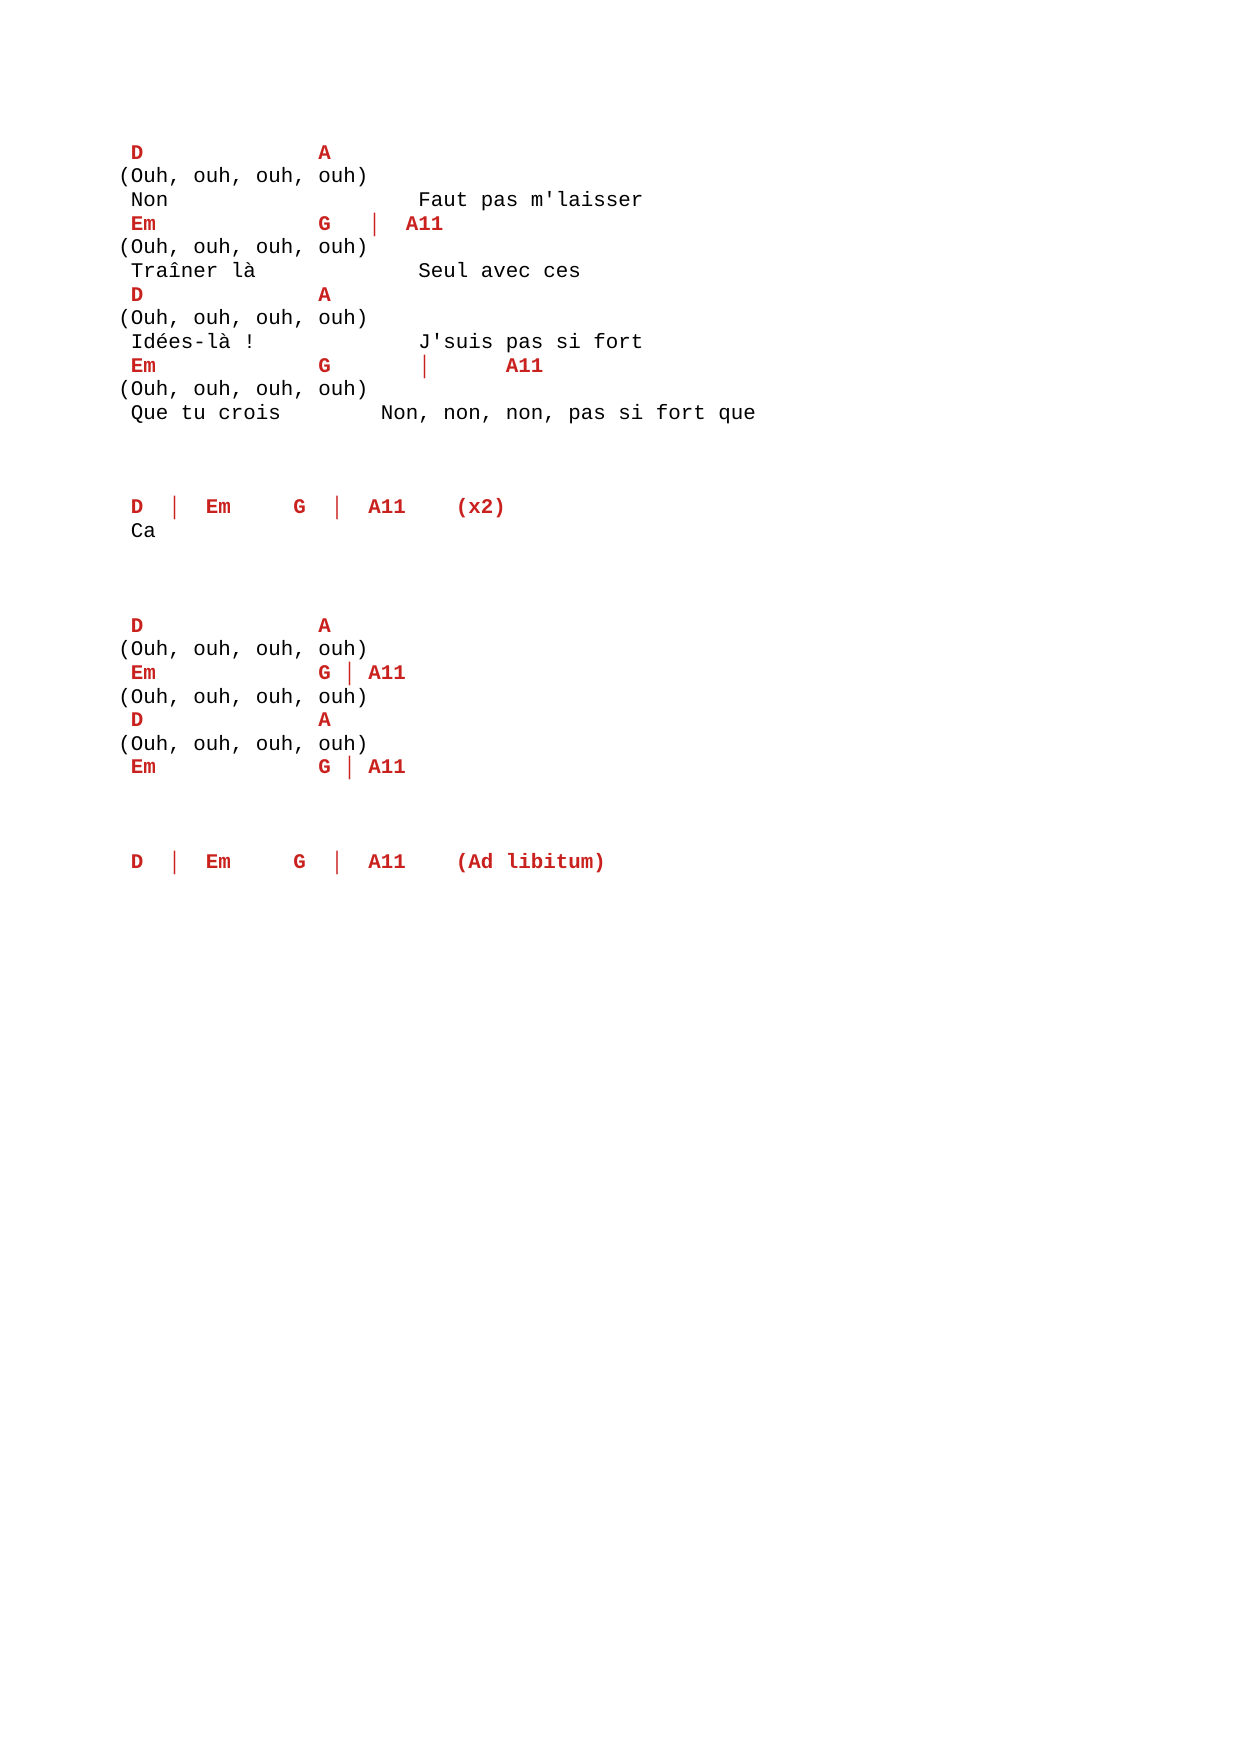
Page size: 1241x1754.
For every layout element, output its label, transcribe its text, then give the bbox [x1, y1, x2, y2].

text (Ouh, ouh, ouh, ouh) [118, 378, 1122, 402]
text Traîner là Seul avec ces [118, 260, 1122, 284]
text Em G │ A11 [118, 354, 1122, 378]
text D │ Em G │ A11 (x2) [118, 496, 1122, 520]
text D A [118, 142, 1122, 165]
text Que tu crois Non, non, non, pas si fort que [118, 402, 1122, 426]
text Em G │ A11 [118, 662, 1122, 686]
text D │ Em G │ A11 (Ad libitum) [118, 851, 1122, 875]
text (Ouh, ouh, ouh, ouh) [118, 307, 1122, 331]
text (Ouh, ouh, ouh, ouh) [118, 733, 1122, 757]
text Non Faut pas m'laisser [118, 189, 1122, 213]
text (Ouh, ouh, ouh, ouh) [118, 165, 1122, 189]
text (Ouh, ouh, ouh, ouh) [118, 236, 1122, 260]
text D A [118, 709, 1122, 733]
text D A [118, 284, 1122, 307]
text D A [118, 615, 1122, 638]
text Em G │ A11 [375, 213, 1122, 236]
text (Ouh, ouh, ouh, ouh) [118, 638, 1122, 662]
text Ca [118, 520, 1122, 544]
text (Ouh, ouh, ouh, ouh) [118, 686, 1122, 709]
text Em G │ A11 [118, 757, 1122, 780]
text Idées-là ! J'suis pas si fort [118, 331, 1122, 354]
text Em G │ A11 [118, 213, 374, 236]
